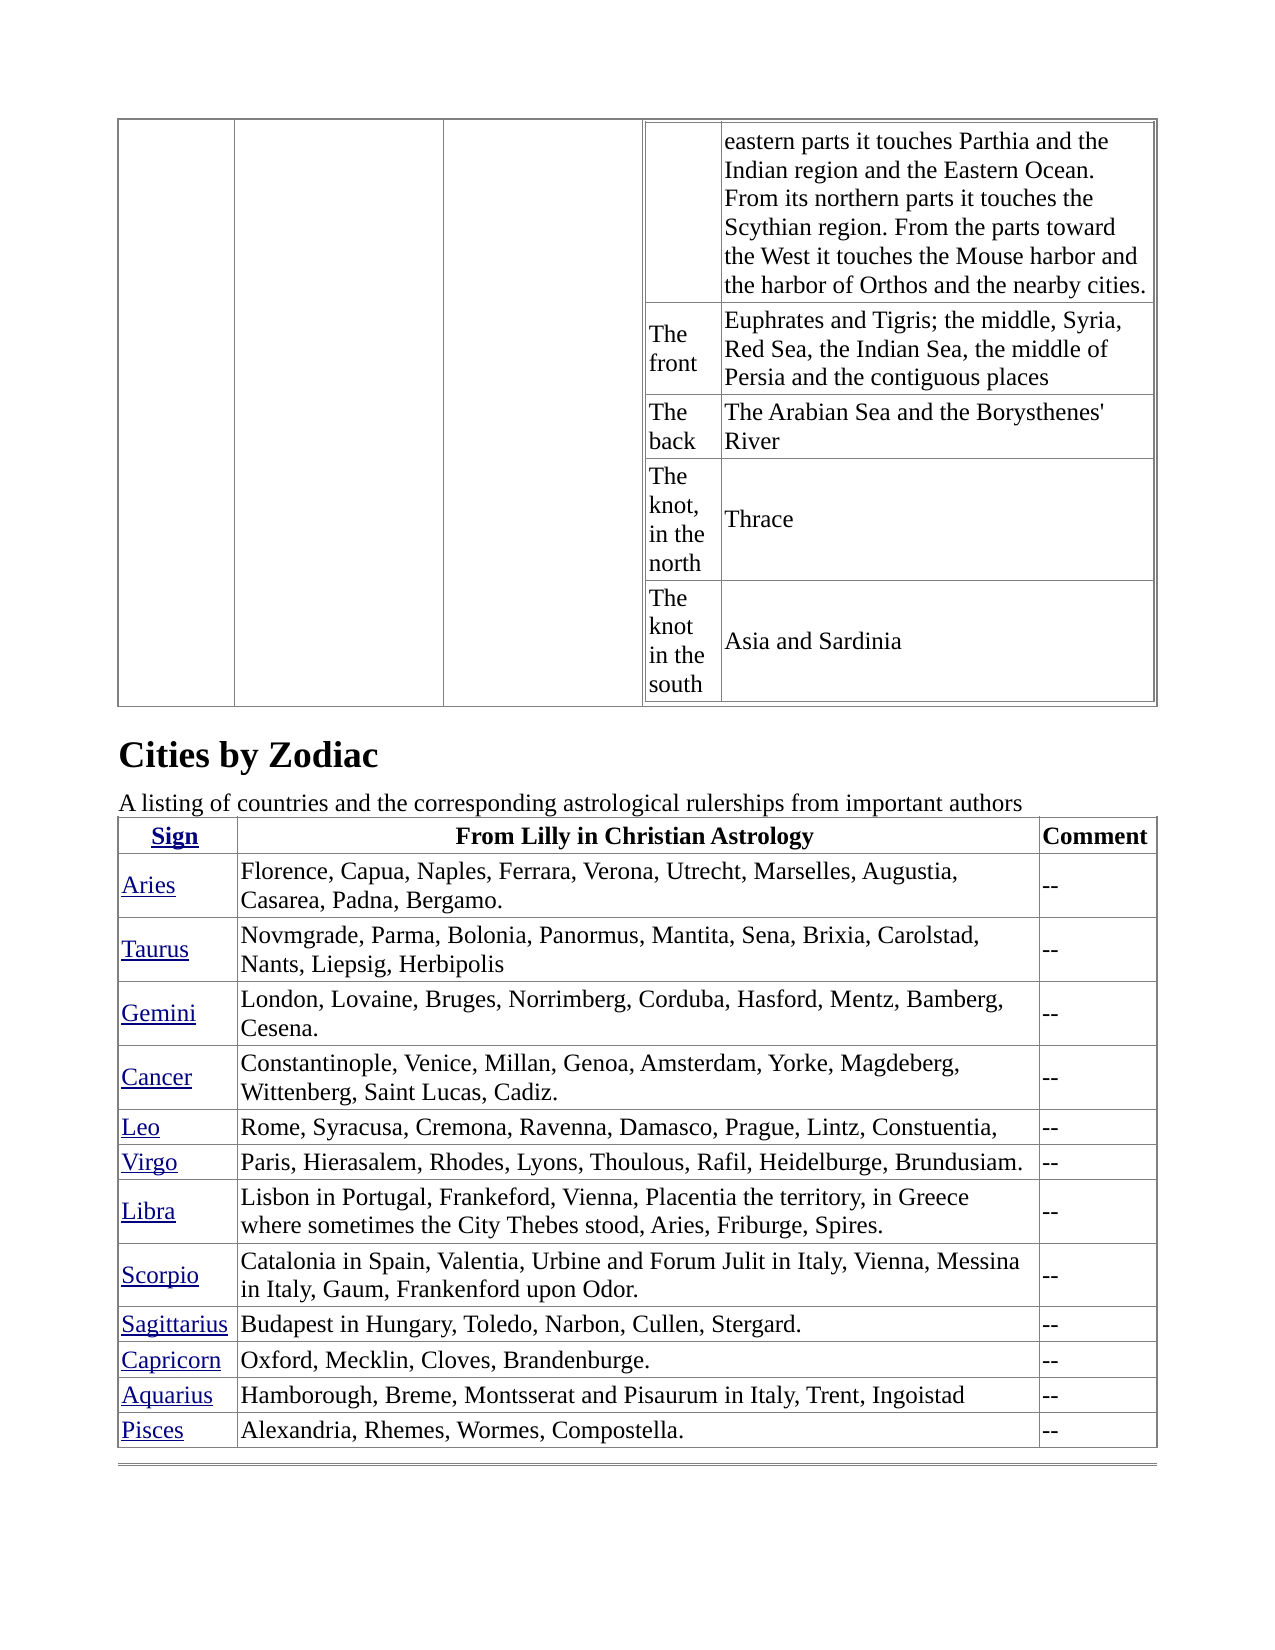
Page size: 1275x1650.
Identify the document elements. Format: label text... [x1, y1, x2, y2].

table_cell Budapest in Hungary, Toledo, Narbon, Cullen, Stergard. [238, 1307, 1039, 1341]
table_header Comment [1040, 818, 1156, 853]
table_cell Oxford, Mecklin, Cloves, Brandenburge. [238, 1342, 1039, 1377]
table_header eastern parts it touches Parthia and the Indian region and the Eastern Ocean. From its northern parts it touches the Scythian region. From the parts toward the West it touches the Mouse harbor and the harbor of Orthos and the nearby cities. [722, 123, 1153, 302]
table_cell Taurus [119, 918, 237, 981]
table_cell -- [1040, 1110, 1156, 1143]
table_cell -- [1040, 1145, 1156, 1179]
table_cell Alexandria, Rhemes, Wormes, Compostella. [238, 1413, 1039, 1447]
table_cell Libra [119, 1180, 237, 1242]
table_cell -- [1040, 982, 1156, 1044]
table_cell Lisbon in Portugal, Frankeford, Vienna, Placentia the territory, in Greece where sometimes the City Thebes stood, Aries, Friburge, Spires. [238, 1180, 1039, 1242]
table_cell Catalonia in Spain, Valentia, Urbine and Forum Julit in Italy, Vienna, Messina in Italy, Gaum, Frankenford upon Odor. [238, 1244, 1039, 1306]
table_cell Hamborough, Breme, Montsserat and Pisaurum in Italy, Trent, Ingoistad [238, 1378, 1039, 1412]
table_cell Aquarius [119, 1378, 237, 1412]
table_cell -- [1040, 1378, 1156, 1412]
text A listing of countries and the corresponding astrological rulerships from important authors [118, 788, 1157, 816]
table_cell -- [1040, 1046, 1156, 1108]
table_cell Euphrates and Tigris; the middle, Syria, Red Sea, the Indian Sea, the middle of Persia and the contiguous places [722, 303, 1153, 394]
table_cell The back [646, 395, 721, 458]
table_cell Scorpio [119, 1244, 237, 1306]
table_header From Lilly in Christian Astrology [238, 818, 1039, 853]
table_header Sign [119, 818, 237, 853]
table_cell Cancer [119, 1046, 237, 1108]
table_cell Sagittarius [119, 1307, 237, 1341]
table_cell Leo [119, 1110, 237, 1143]
table_cell [643, 120, 1156, 706]
table_cell -- [1040, 854, 1156, 917]
table_cell Asia and Sardinia [722, 581, 1153, 701]
table_cell The Arabian Sea and the Borysthenes' River [722, 395, 1153, 458]
table_cell Rome, Syracusa, Cremona, Ravenna, Damasco, Prague, Lintz, Constuentia, [238, 1110, 1039, 1143]
table_cell [235, 120, 443, 706]
table_cell Novmgrade, Parma, Bolonia, Panormus, Mantita, Sena, Brixia, Carolstad, Nants, Liepsig, Herbipolis [238, 918, 1039, 981]
table_cell Constantinople, Venice, Millan, Genoa, Amsterdam, Yorke, Magdeberg, Wittenberg, Saint Lucas, Cadiz. [238, 1046, 1039, 1108]
table_cell London, Lovaine, Bruges, Norrimberg, Corduba, Hasford, Mentz, Bamberg, Cesena. [238, 982, 1039, 1044]
table_cell Paris, Hierasalem, Rhodes, Lyons, Thoulous, Rafil, Heidelburge, Brundusiam. [238, 1145, 1039, 1179]
table_cell Gemini [119, 982, 237, 1044]
table_cell Capricorn [119, 1342, 237, 1377]
table_cell Pisces [119, 1413, 237, 1447]
table_cell -- [1040, 1180, 1156, 1242]
table_cell [444, 120, 642, 706]
table_cell -- [1040, 1342, 1156, 1377]
table_cell The front [646, 303, 721, 394]
table_cell The knot, in the north [646, 459, 721, 579]
table_cell -- [1040, 1307, 1156, 1341]
subtitle Cities by Zodiac [118, 732, 1157, 775]
table_cell -- [1040, 918, 1156, 981]
table_cell Virgo [119, 1145, 237, 1179]
table_cell The knot in the south [646, 581, 721, 701]
table_cell -- [1040, 1244, 1156, 1306]
table_cell Thrace [722, 459, 1153, 579]
table_header [646, 123, 721, 302]
table_cell -- [1040, 1413, 1156, 1447]
table_cell Florence, Capua, Naples, Ferrara, Verona, Utrecht, Marselles, Augustia, Casarea, Padna, Bergamo. [238, 854, 1039, 917]
table_cell Aries [119, 854, 237, 917]
table_cell [119, 120, 234, 706]
